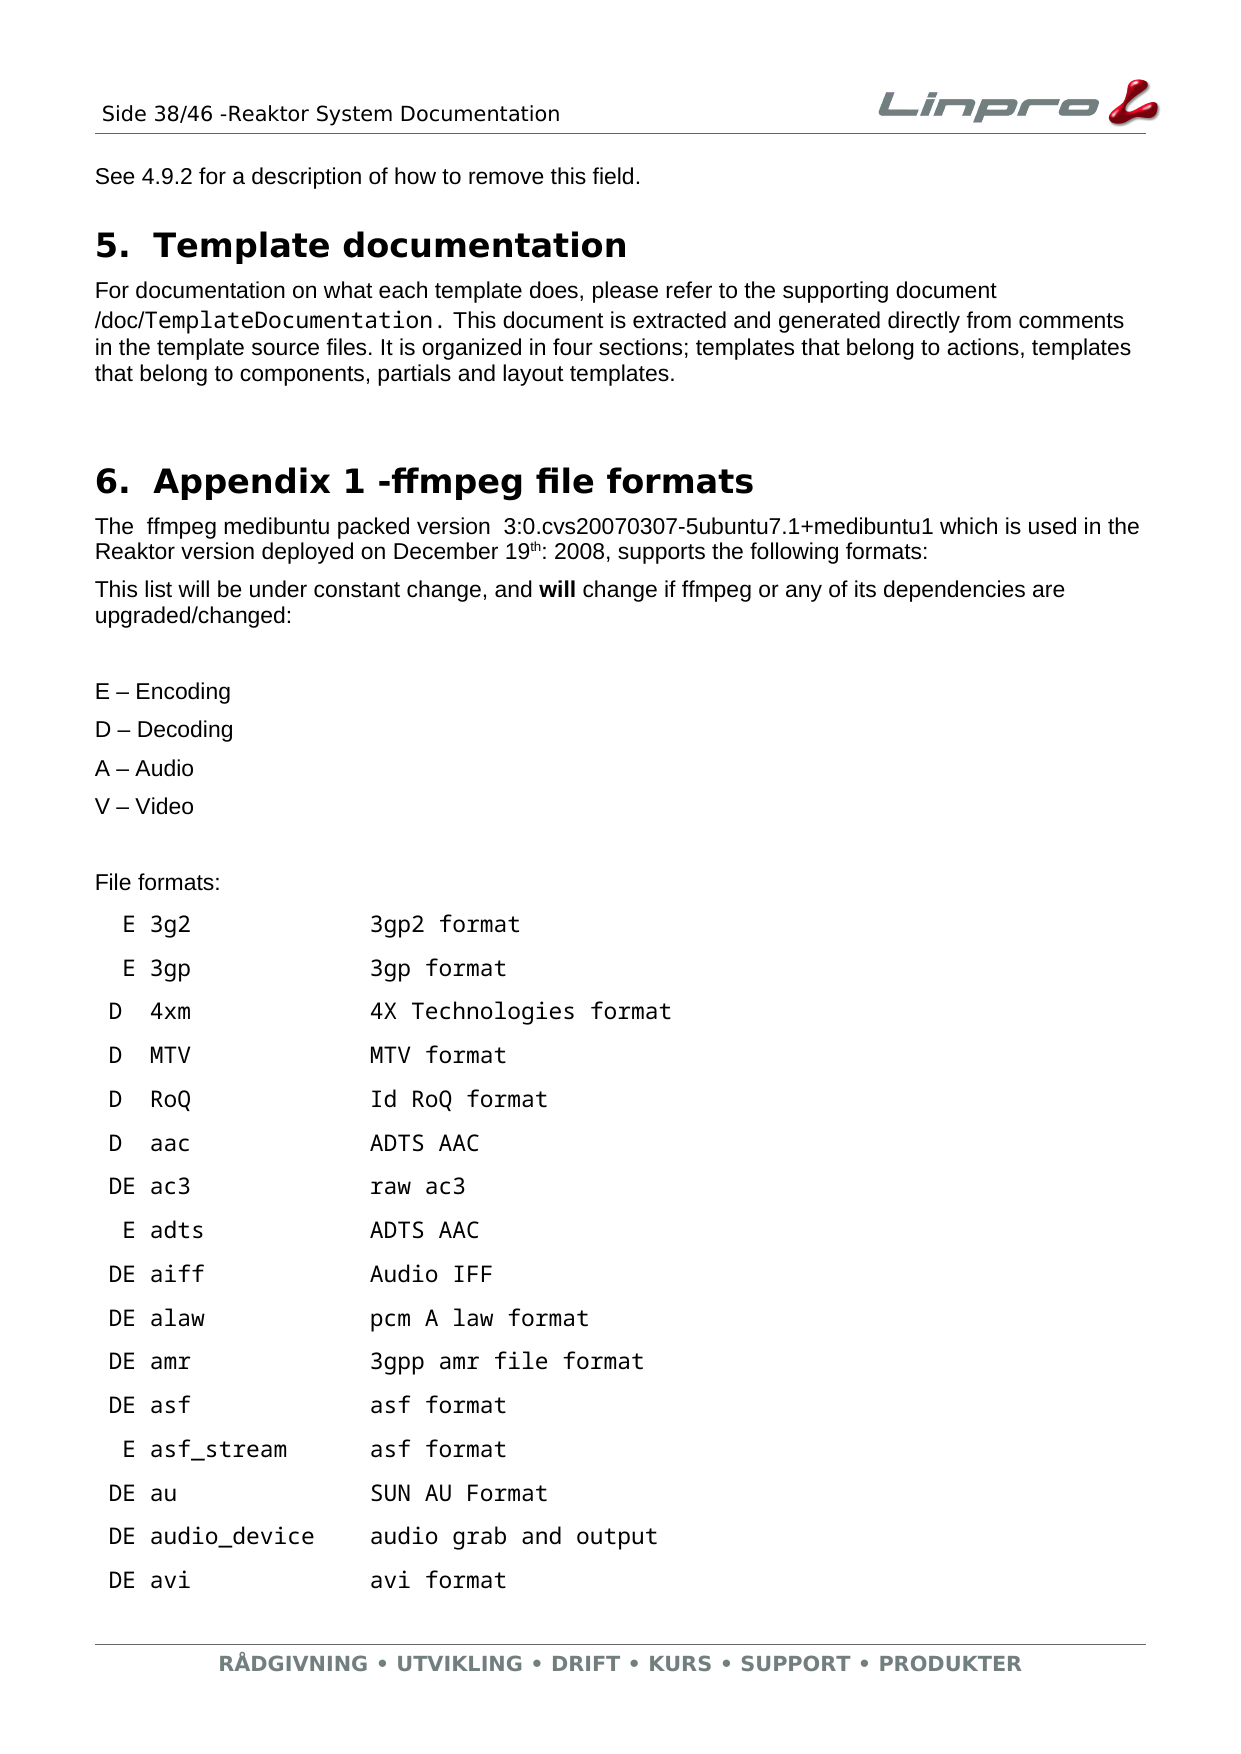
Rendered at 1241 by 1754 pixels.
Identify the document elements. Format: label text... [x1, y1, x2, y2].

text D RoQ Id RoQ format [94, 1083, 1146, 1114]
picture [878, 78, 1162, 128]
subtitle Appendix 1 -ffmpeg file formats [94, 462, 1146, 501]
text This list will be under constant change, and will change if ffmpeg or any of its dependencies are upgraded/changed: [94, 577, 1146, 628]
text File formats: [94, 870, 1146, 895]
text E 3g2 3gp2 format [94, 908, 1146, 939]
text E adts ADTS AAC [94, 1214, 1146, 1245]
text DE audio_device audio grab and output [94, 1520, 1146, 1552]
text See 4.9.2 for a description of how to remove this field. [94, 163, 1146, 189]
text DE avi avi format [94, 1564, 1146, 1595]
text DE ac3 raw ac3 [94, 1170, 1146, 1202]
text A – Audio [94, 755, 1146, 781]
text DE amr 3gpp amr file format [94, 1345, 1146, 1377]
text D 4xm 4X Technologies format [94, 995, 1146, 1027]
subtitle Template documentation [94, 227, 1146, 266]
text D – Decoding [94, 717, 1146, 743]
text E asf_stream asf format [94, 1433, 1146, 1464]
text DE au SUN AU Format [94, 1477, 1146, 1508]
text For documentation on what each template does, please refer to the supporting document /doc/TemplateDocumentation. This document is extracted and generated directly from comments in the template source files. It is organized in four sections; templates that belong to actions, templates that belong to components, partials and layout templates. [94, 278, 1146, 386]
text DE alaw pcm A law format [94, 1302, 1146, 1333]
text D aac ADTS AAC [94, 1127, 1146, 1158]
text E 3gp 3gp format [94, 952, 1146, 983]
text DE aiff Audio IFF [94, 1258, 1146, 1289]
text DE asf asf format [94, 1389, 1146, 1420]
text The ffmpeg medibuntu packed version 3:0.cvs20070307-5ubuntu7.1+medibuntu1 which is used in the Reaktor version deployed on December 19th: 2008, supports the following formats: [94, 513, 1146, 565]
text D MTV MTV format [94, 1039, 1146, 1070]
text E – Encoding [94, 679, 1146, 705]
text V – Video [94, 793, 1146, 819]
